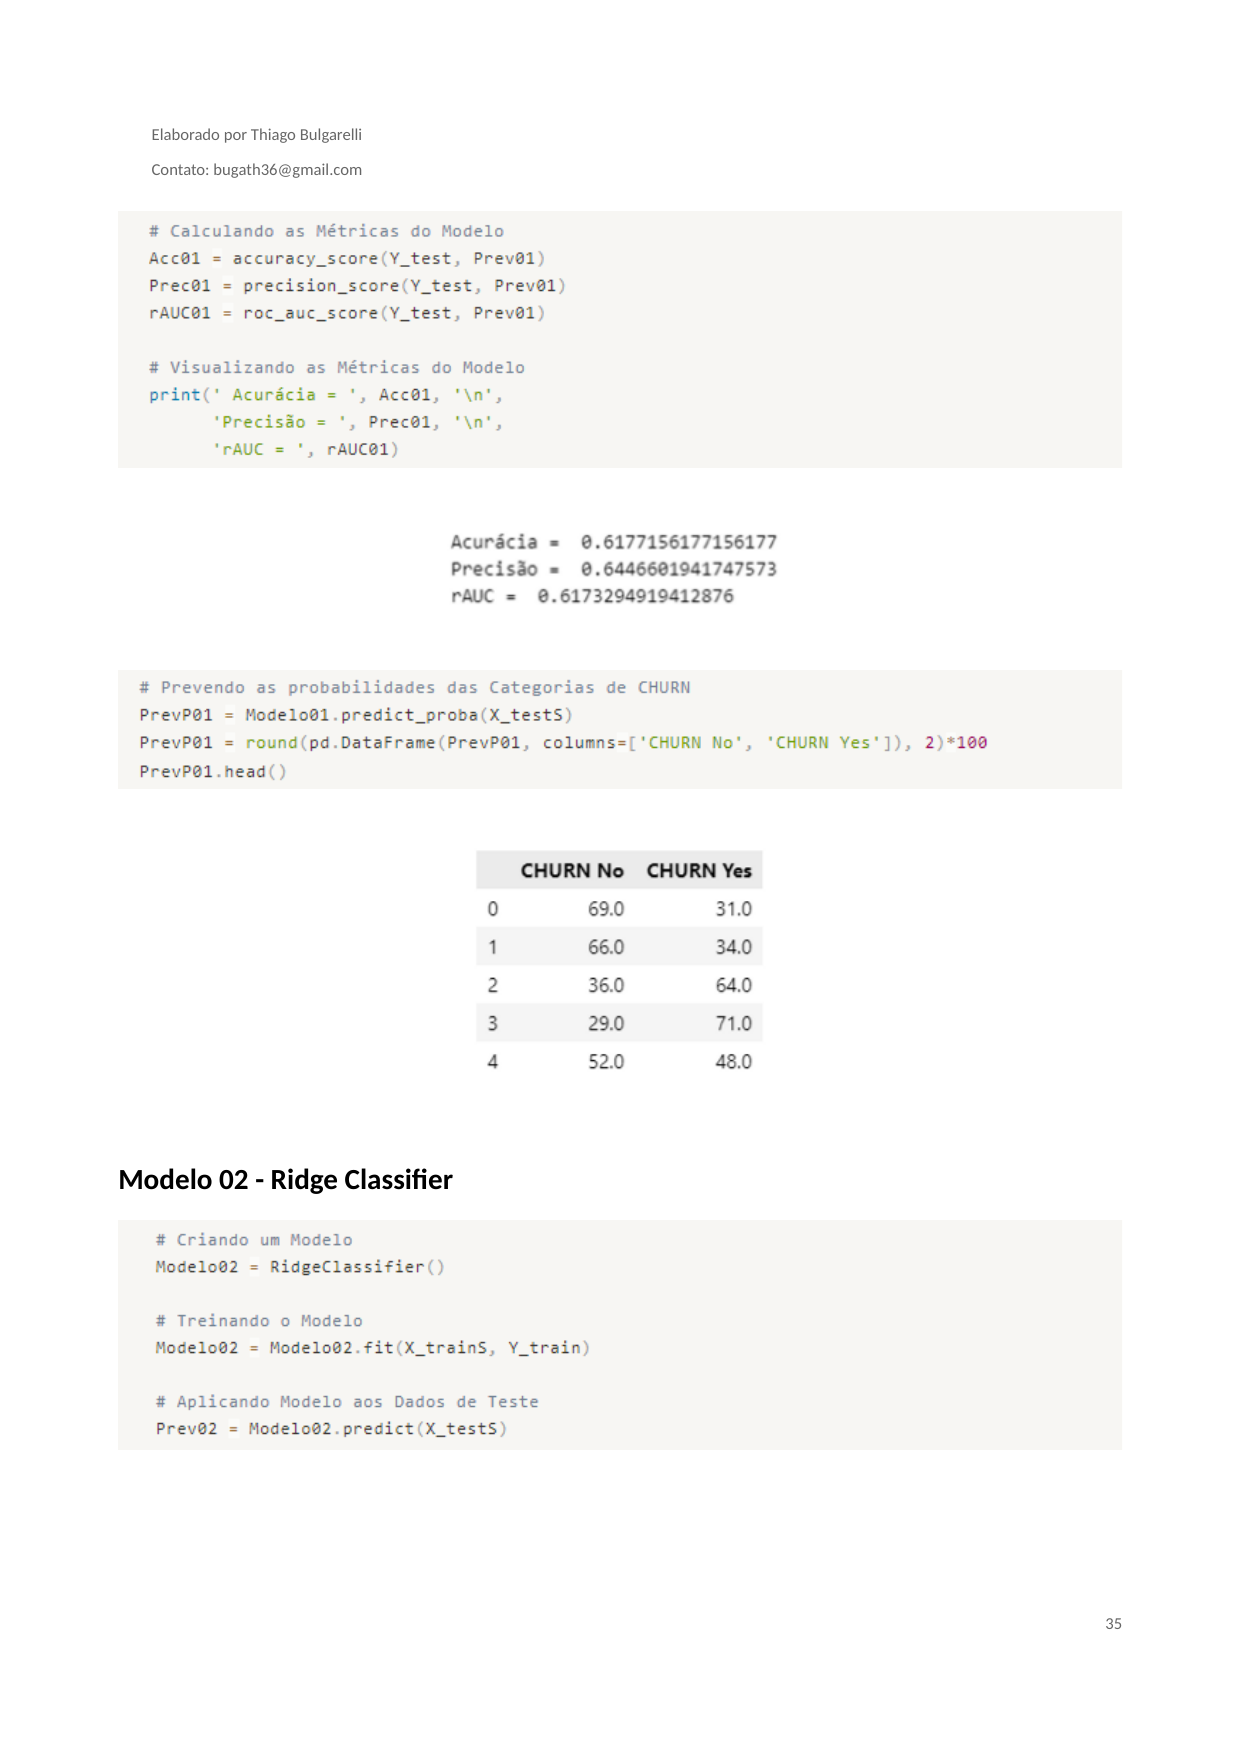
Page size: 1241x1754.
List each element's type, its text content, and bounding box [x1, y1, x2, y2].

picture [437, 521, 803, 622]
picture [466, 842, 775, 1094]
picture [118, 670, 1123, 789]
picture [118, 1220, 1123, 1450]
subtitle Modelo 02 - Ridge Classifier [118, 1161, 1122, 1197]
picture [118, 211, 1123, 468]
